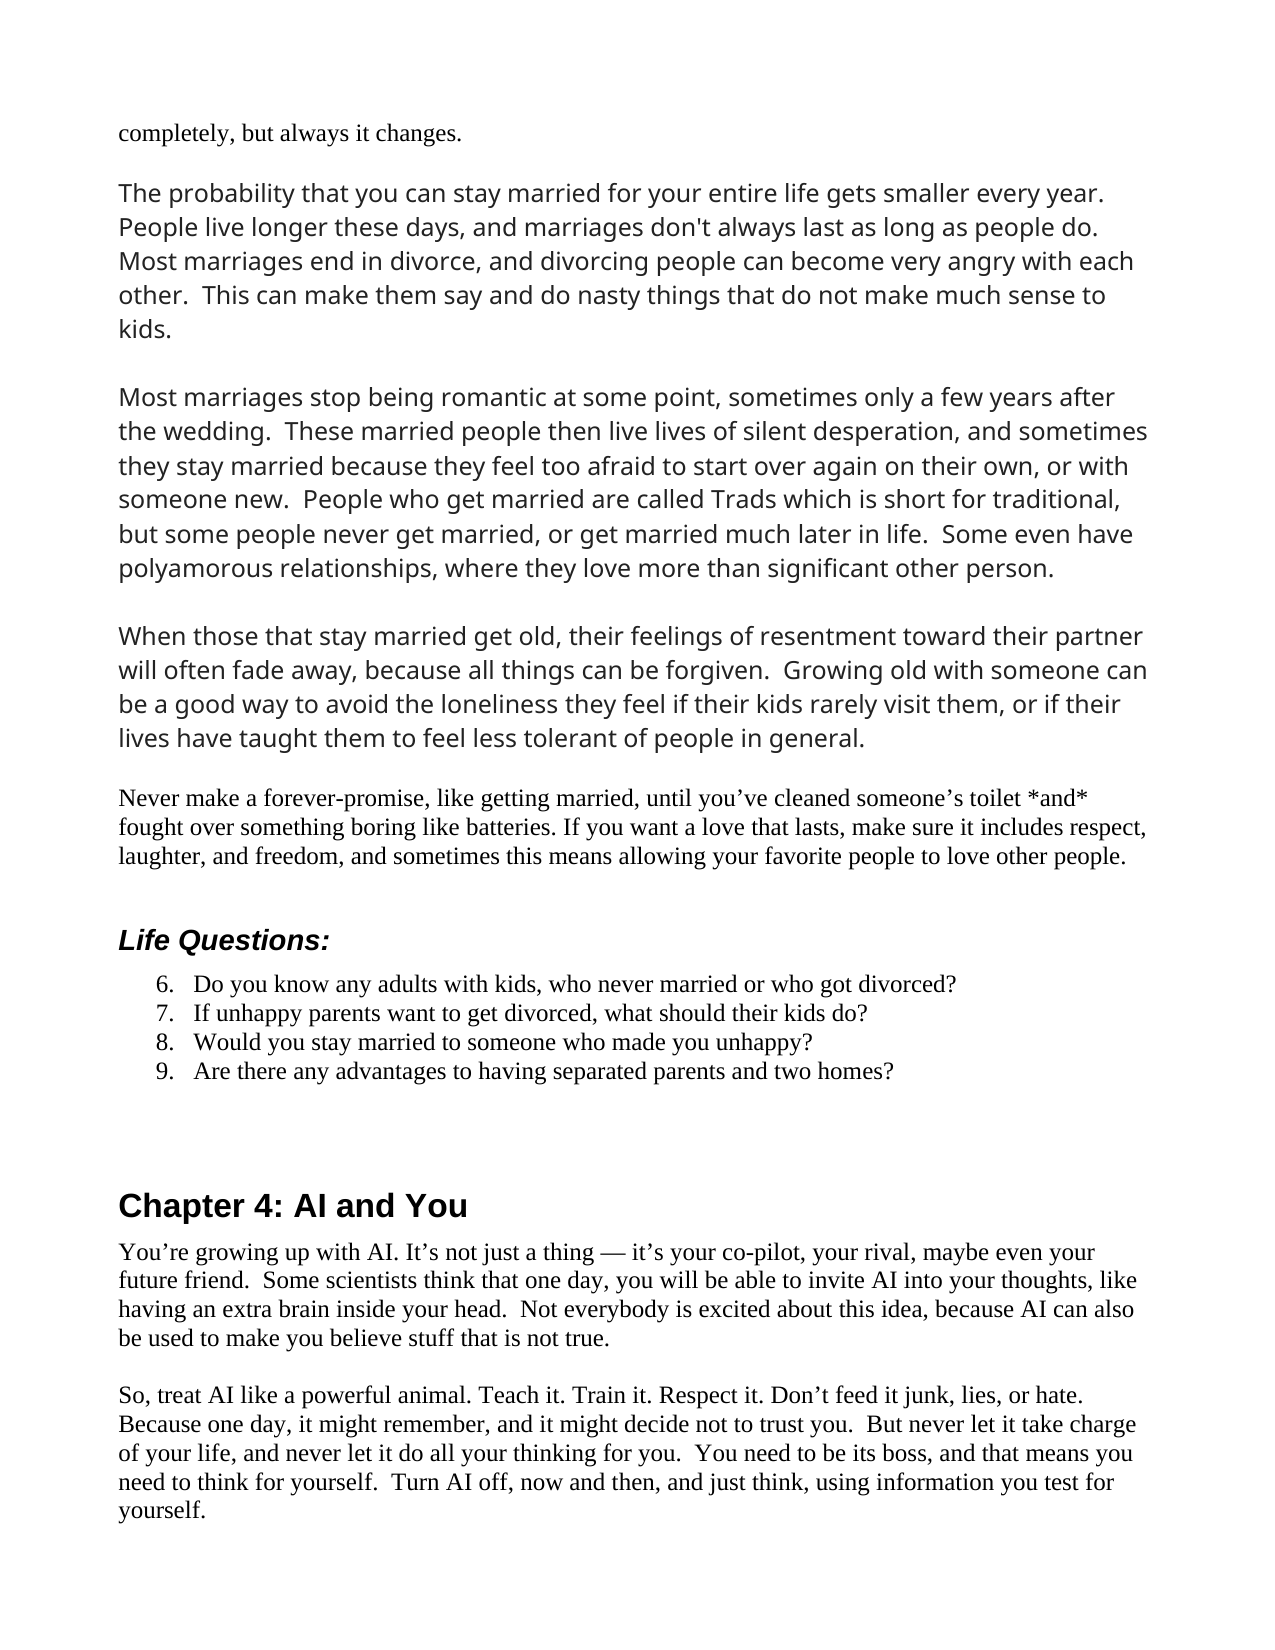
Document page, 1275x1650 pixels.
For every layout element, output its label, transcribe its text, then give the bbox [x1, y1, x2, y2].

list Are there any advantages to having separated parents and two homes? [156, 1056, 1157, 1084]
subtitle Chapter 4: AI and You [118, 1186, 1157, 1224]
list Would you stay married to someone who made you unhappy? [156, 1027, 1157, 1056]
text The probability that you can stay married for your entire life gets smaller every year. People live longer these days, and marriages don't always last as long as people do. Most marriages end in divorce, and divorcing people can become very angry with each other. This can make them say and do nasty things that do not make much sense to kids. [118, 176, 1157, 346]
text When those that stay married get old, their feelings of resentment toward their partner will often fade away, because all things can be forgiven. Growing old with someone can be a good way to avoid the loneliness they feel if their kids rarely visit them, or if their lives have taught them to feel less tolerant of people in general. [118, 618, 1157, 755]
text completely, but always it changes. [118, 118, 1157, 147]
list Do you know any adults with kids, who never married or who got divorced? [156, 969, 1157, 998]
text Most marriages stop being romantic at some point, sometimes only a few years after the wedding. These married people then live lives of silent desperation, and sometimes they stay married because they feel too afraid to start over again on their own, or with someone new. People who get married are called Trads which is short for traditional, but some people never get married, or get married much later in life. Some even have polyamorous relationships, where they love more than significant other person. [118, 380, 1157, 584]
text So, treat AI like a powerful animal. Teach it. Train it. Respect it. Don’t feed it junk, lies, or hate. Because one day, it might remember, and it might decide not to trust you. But never let it take charge of your life, and never let it do all your thinking for you. You need to be its boss, and that means you need to think for yourself. Turn AI off, now and then, and just think, using information you test for yourself. [118, 1381, 1157, 1524]
text You’re growing up with AI. It’s not just a thing — it’s your co-pilot, your rival, maybe even your future friend. Some scientists think that one day, you will be able to invite AI into your thoughts, like having an extra brain inside your head. Not everybody is excited about this idea, because AI can also be used to make you believe stuff that is not true. [118, 1237, 1157, 1352]
list If unhappy parents want to get divorced, what should their kids do? [156, 998, 1157, 1027]
subtitle Life Questions: [118, 923, 1157, 957]
text Never make a forever-promise, like getting married, until you’ve cleaned someone’s toilet *and* fought over something boring like batteries. If you want a love that lasts, make sure it includes respect, laughter, and freedom, and sometimes this means allowing your favorite people to love other people. [118, 783, 1157, 870]
